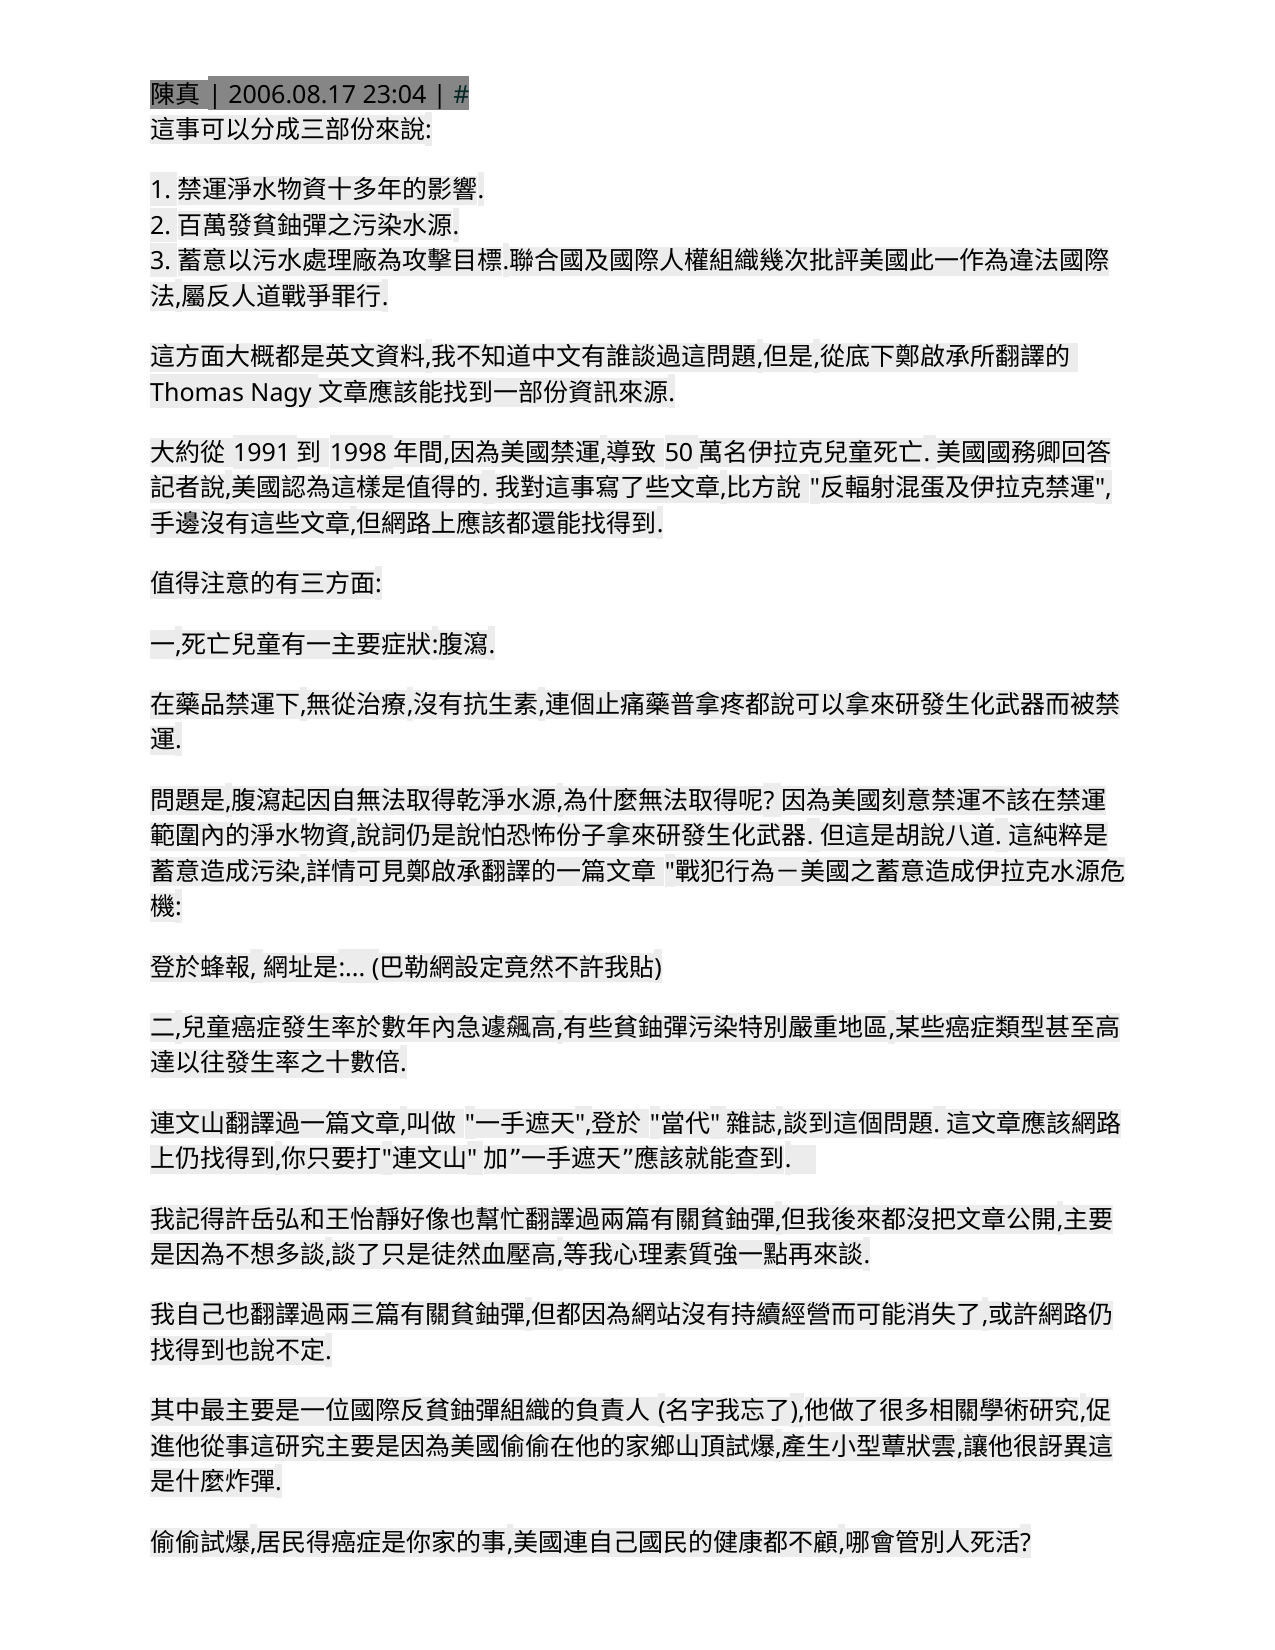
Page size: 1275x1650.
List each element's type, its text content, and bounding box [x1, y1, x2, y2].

text 二,兒童癌症發生率於數年內急遽飆高,有些貧鈾彈污染特別嚴重地區,某些癌症類型甚至高達以往發生率之十數倍. [150, 1008, 1125, 1079]
text 這事可以分成三部份來說: [150, 110, 1125, 146]
text 這方面大概都是英文資料,我不知道中文有誰談過這問題,但是,從底下鄭啟承所翻譯的 Thomas Nagy 文章應該能找到一部份資訊來源. [150, 337, 1125, 408]
text 問題是,腹瀉起因自無法取得乾淨水源,為什麼無法取得呢? 因為美國刻意禁運不該在禁運範圍內的淨水物資,說詞仍是說怕恐怖份子拿來研發生化武器. 但這是胡說八道. 這純粹是蓄意造成污染,詳情可見鄭啟承翻譯的一篇文章 "戰犯行為－美國之蓄意造成伊拉克水源危機: [150, 781, 1125, 923]
text 陳真 | 2006.08.17 23:04 | # [150, 75, 1125, 110]
text 其中最主要是一位國際反貧鈾彈組織的負責人 (名字我忘了),他做了很多相關學術研究,促進他從事這研究主要是因為美國偷偷在他的家鄉山頂試爆,產生小型蕈狀雲,讓他很訝異這是什麼炸彈. [150, 1392, 1125, 1498]
text 我記得許岳弘和王怡靜好像也幫忙翻譯過兩篇有關貧鈾彈,但我後來都沒把文章公開,主要是因為不想多談,談了只是徒然血壓高,等我心理素質強一點再來談. [150, 1200, 1125, 1271]
text 值得注意的有三方面: [150, 564, 1125, 600]
text 大約從 1991 到 1998 年間,因為美國禁運,導致 50萬名伊拉克兒童死亡. 美國國務卿回答記者說,美國認為這樣是值得的. 我對這事寫了些文章,比方說 "反輻射混蛋及伊拉克禁運",手邊沒有這些文章,但網路上應該都還能找得到. [150, 433, 1125, 539]
text 連文山翻譯過一篇文章,叫做 "一手遮天",登於 "當代" 雜誌,談到這個問題. 這文章應該網路上仍找得到,你只要打"連文山" 加”一手遮天”應該就能查到. [150, 1104, 1125, 1175]
text 在藥品禁運下,無從治療,沒有抗生素,連個止痛藥普拿疼都說可以拿來研發生化武器而被禁運. [150, 685, 1125, 756]
text 偷偷試爆,居民得癌症是你家的事,美國連自己國民的健康都不顧,哪會管別人死活? [150, 1523, 1125, 1558]
text 我自己也翻譯過兩三篇有關貧鈾彈,但都因為網站沒有持續經營而可能消失了,或許網路仍找得到也說不定. [150, 1296, 1125, 1367]
text 登於蜂報, 網址是:... (巴勒網設定竟然不許我貼) [150, 948, 1125, 983]
text 1. 禁運淨水物資十多年的影響. 2. 百萬發貧鈾彈之污染水源. 3. 蓄意以污水處理廠為攻擊目標.聯合國及國際人權組織幾次批評美國此一作為違法國際法,屬反人道戰爭罪行. [150, 171, 1125, 312]
text 一,死亡兒童有一主要症狀:腹瀉. [150, 625, 1125, 660]
